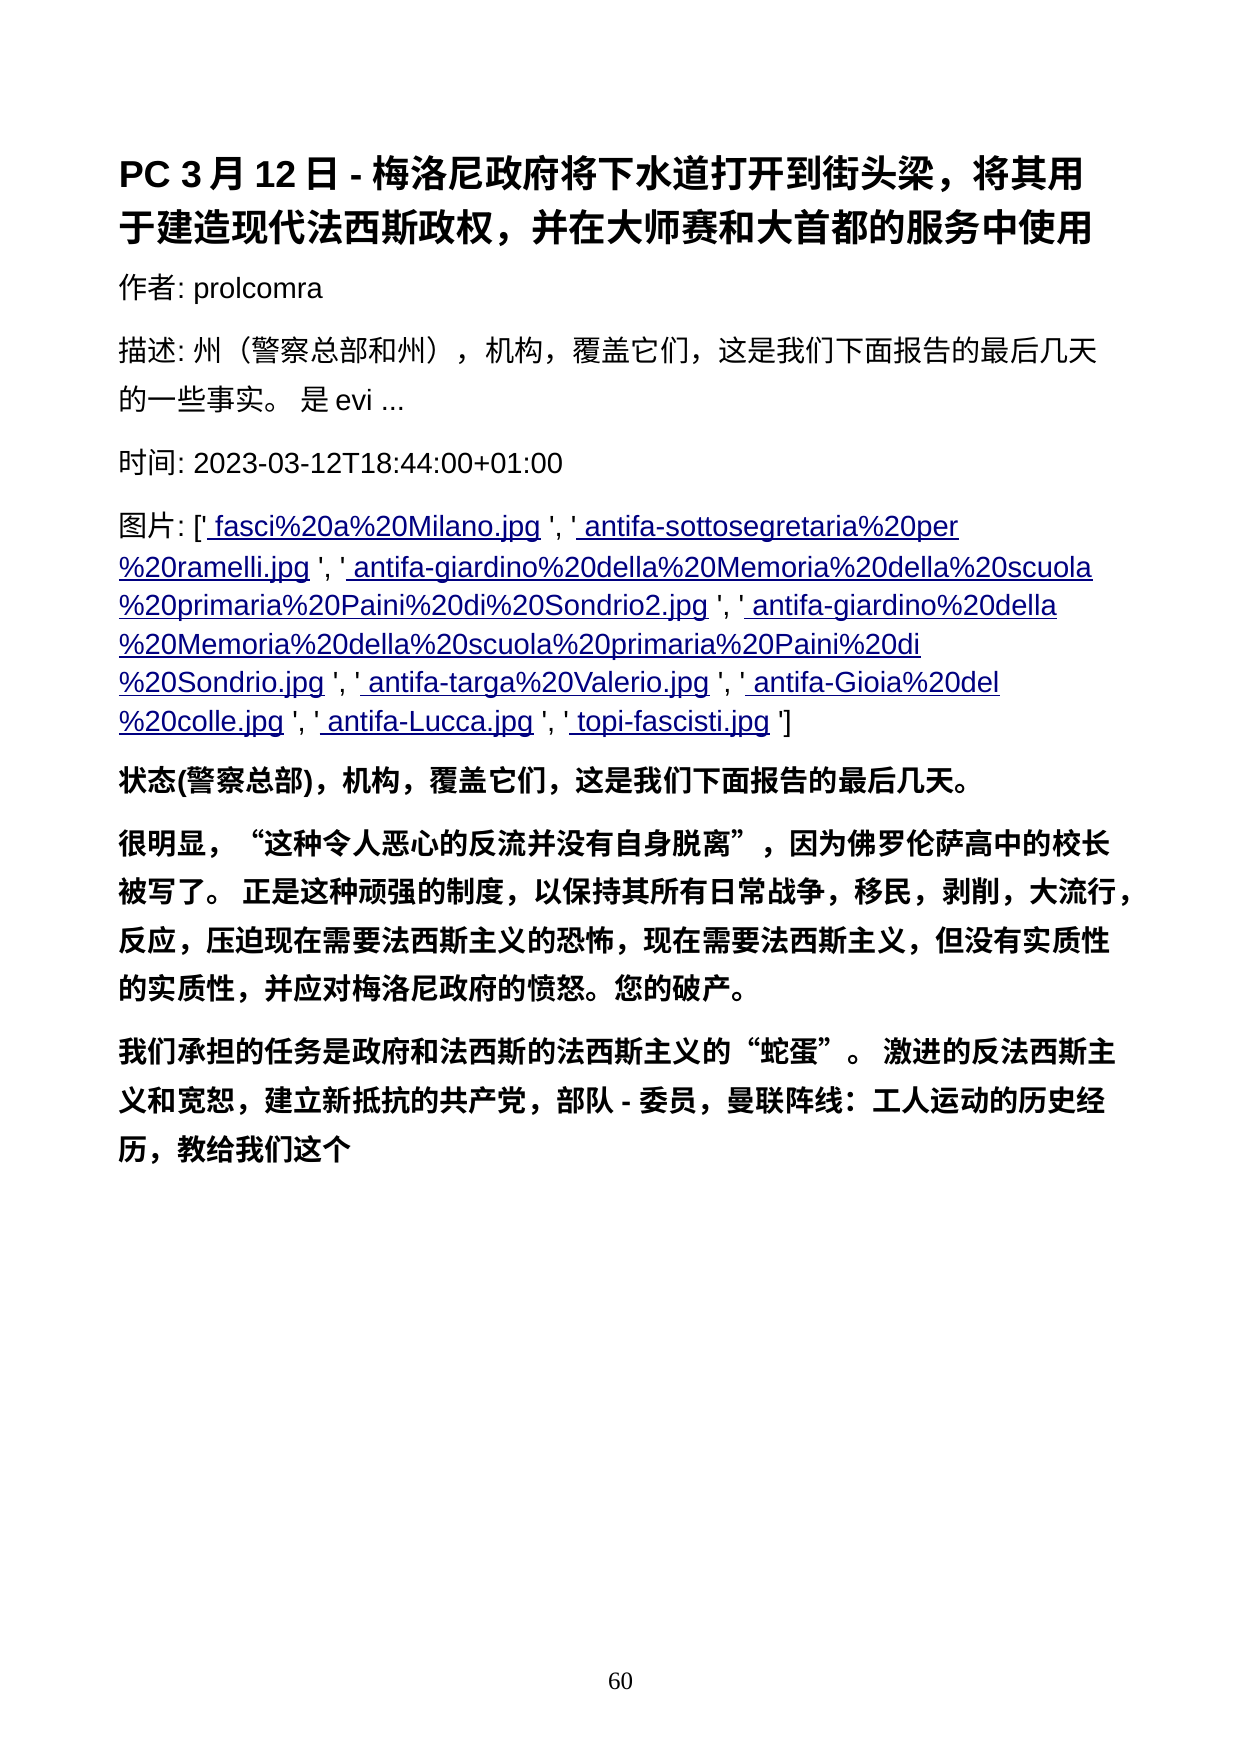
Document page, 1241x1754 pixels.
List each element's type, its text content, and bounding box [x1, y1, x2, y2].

text 时间: 2023-03-12T18:44:00+01:00 [118, 439, 1122, 482]
text 图片: [' fasci%20a%20Milano.jpg ', ' antifa-sottosegretaria%20per%20ramelli.jpg ', ' antifa-giardino%20della%20Memoria%20della%20scuola%20primaria%20Paini%20di%20Sondrio2.jpg ', ' antifa-giardino%20della%20Memoria%20della%20scuola%20primaria%20Paini%20di%20Sondrio.jpg ', ' antifa-targa%20Valerio.jpg ', ' antifa-Gioia%20del%20colle.jpg ', ' antifa-Lucca.jpg ', ' topi-fascisti.jpg '] [118, 502, 1122, 737]
text 状态(警察总部)，机构，覆盖它们，这是我们下面报告的最后几天。 [118, 757, 1122, 799]
text 我们承担的任务是政府和法西斯的法西斯主义的“蛇蛋”。 激进的反法西斯主义和宽恕，建立新抵抗的共产党，部队 - 委员，曼联阵线：工人运动的历史经历，教给我们这个 [118, 1029, 1122, 1168]
text 作者: prolcomra [118, 264, 1122, 307]
subtitle PC 3月12日 - 梅洛尼政府将下水道打开到街头梁，将其用于建造现代法西斯政权，并在大师赛和大首都的服务中使用 [118, 143, 1122, 252]
text 很明显，“这种令人恶心的反流并没有自身脱离”，因为佛罗伦萨高中的校长被写了。 正是这种顽强的制度，以保持其所有日常战争，移民，剥削，大流行，反应，压迫现在需要法西斯主义的恐怖，现在需要法西斯主义，但没有实质性的实质性，并应对梅洛尼政府的愤怒。您的破产。 [118, 820, 1122, 1008]
text 描述: 州（警察总部和州），机构，覆盖它们，这是我们下面报告的最后几天的一些事实。 是evi ... [118, 328, 1122, 418]
